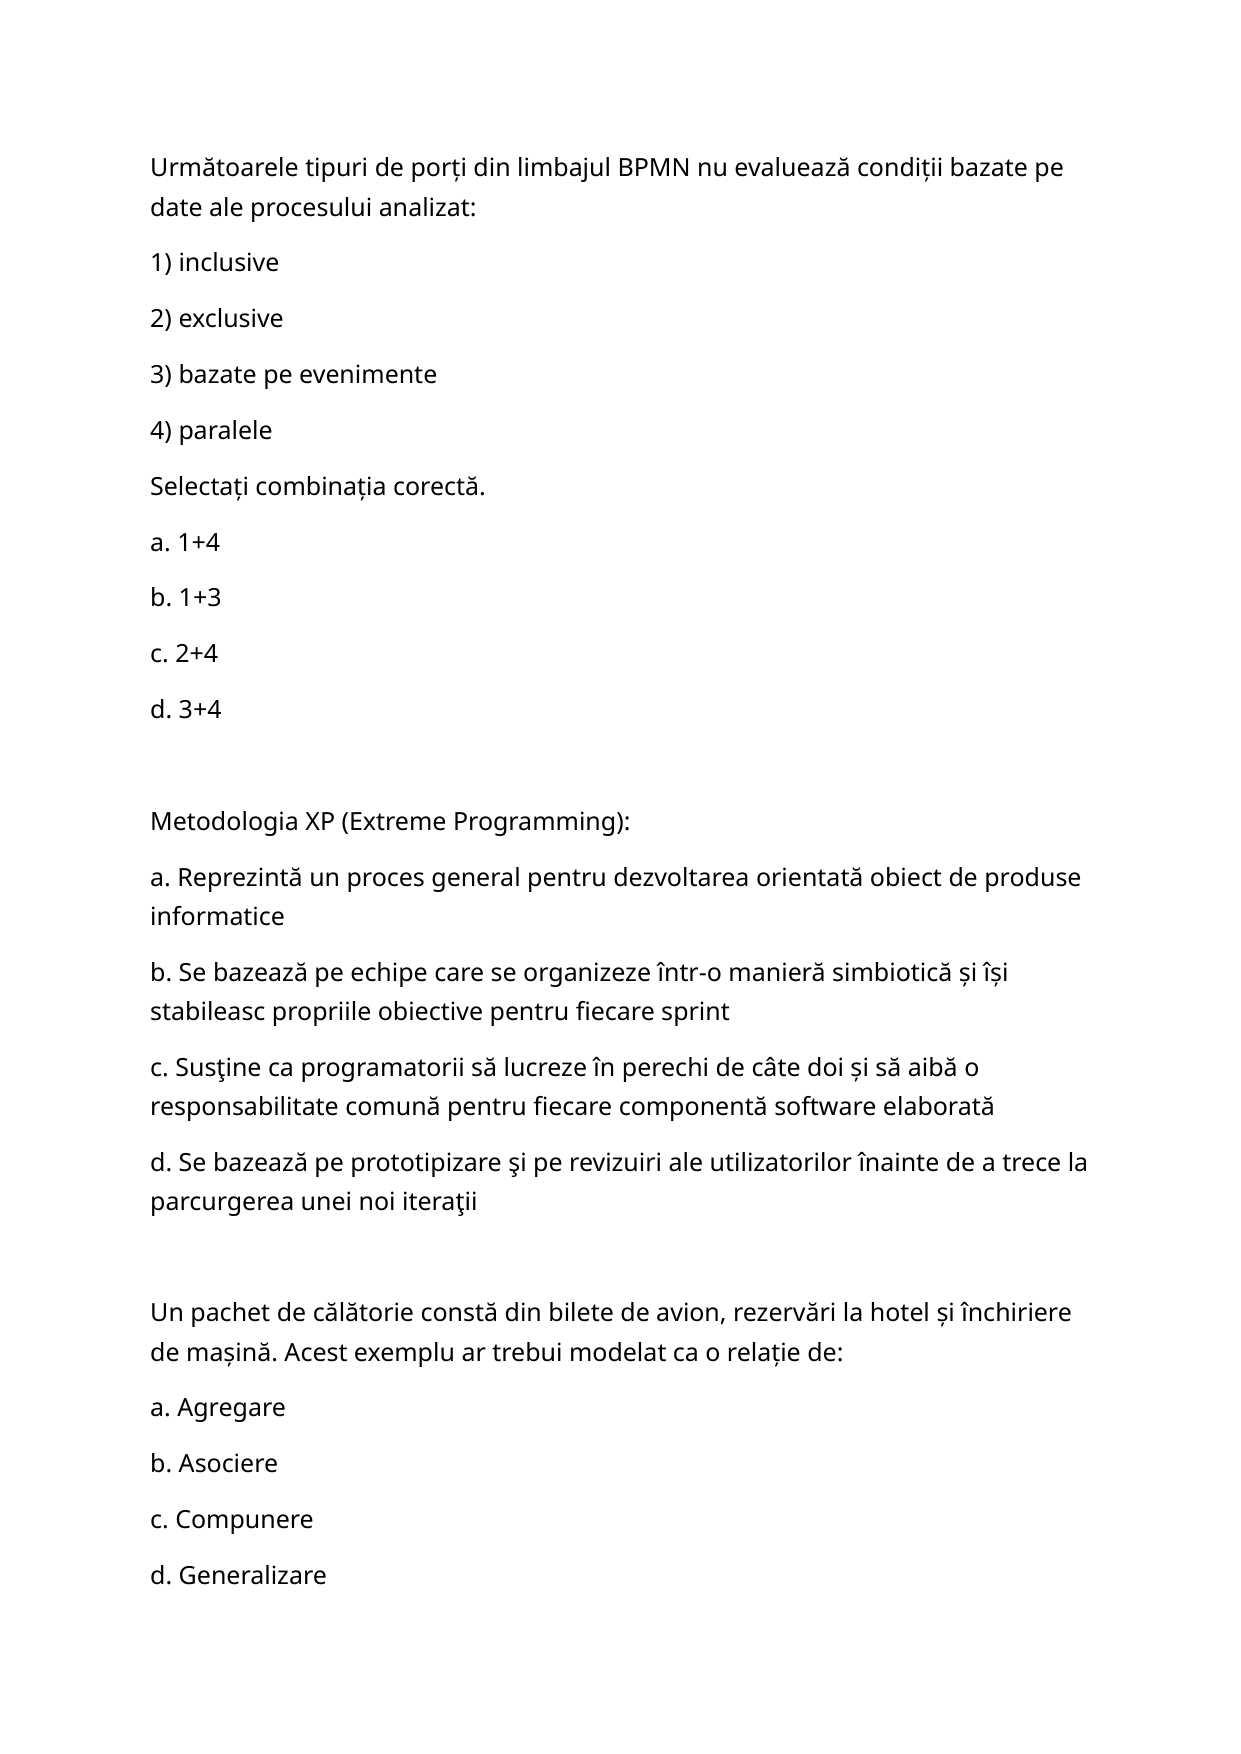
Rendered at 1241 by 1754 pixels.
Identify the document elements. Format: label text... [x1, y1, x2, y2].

text a. 1+4 [150, 524, 1090, 558]
text a. Agregare [150, 1390, 1090, 1424]
text a. Reprezintă un proces general pentru dezvoltarea orientată obiect de produse informatice [150, 859, 1090, 932]
text d. 3+4 [150, 692, 1090, 726]
text b. 1+3 [150, 580, 1090, 614]
text d. Generalizare [150, 1557, 1090, 1592]
text 4) paralele [150, 412, 1090, 447]
text Selectați combinația corectă. [150, 468, 1090, 502]
text c. Compunere [150, 1502, 1090, 1536]
text Un pachet de călătorie constă din bilete de avion, rezervări la hotel și închiriere de mașină. Acest exemplu ar trebui modelat ca o relație de: [150, 1295, 1090, 1368]
text d. Se bazează pe prototipizare şi pe revizuiri ale utilizatorilor înainte de a trece la parcurgerea unei noi iteraţii [150, 1144, 1090, 1217]
text Următoarele tipuri de porți din limbajul BPMN nu evaluează condiții bazate pe date ale procesului analizat: [150, 150, 1090, 223]
text b. Se bazează pe echipe care se organizeze într-o manieră simbiotică și își stabileasc propriile obiective pentru fiecare sprint [150, 954, 1090, 1027]
text Metodologia XP (Extreme Programming): [150, 803, 1090, 837]
text 3) bazate pe evenimente [150, 357, 1090, 391]
text b. Asociere [150, 1446, 1090, 1480]
text 2) exclusive [150, 301, 1090, 335]
text c. Susţine ca programatorii să lucreze în perechi de câte doi și să aibă o responsabilitate comună pentru fiecare componentă software elaborată [150, 1049, 1090, 1122]
text 1) inclusive [150, 245, 1090, 279]
text c. 2+4 [150, 636, 1090, 670]
